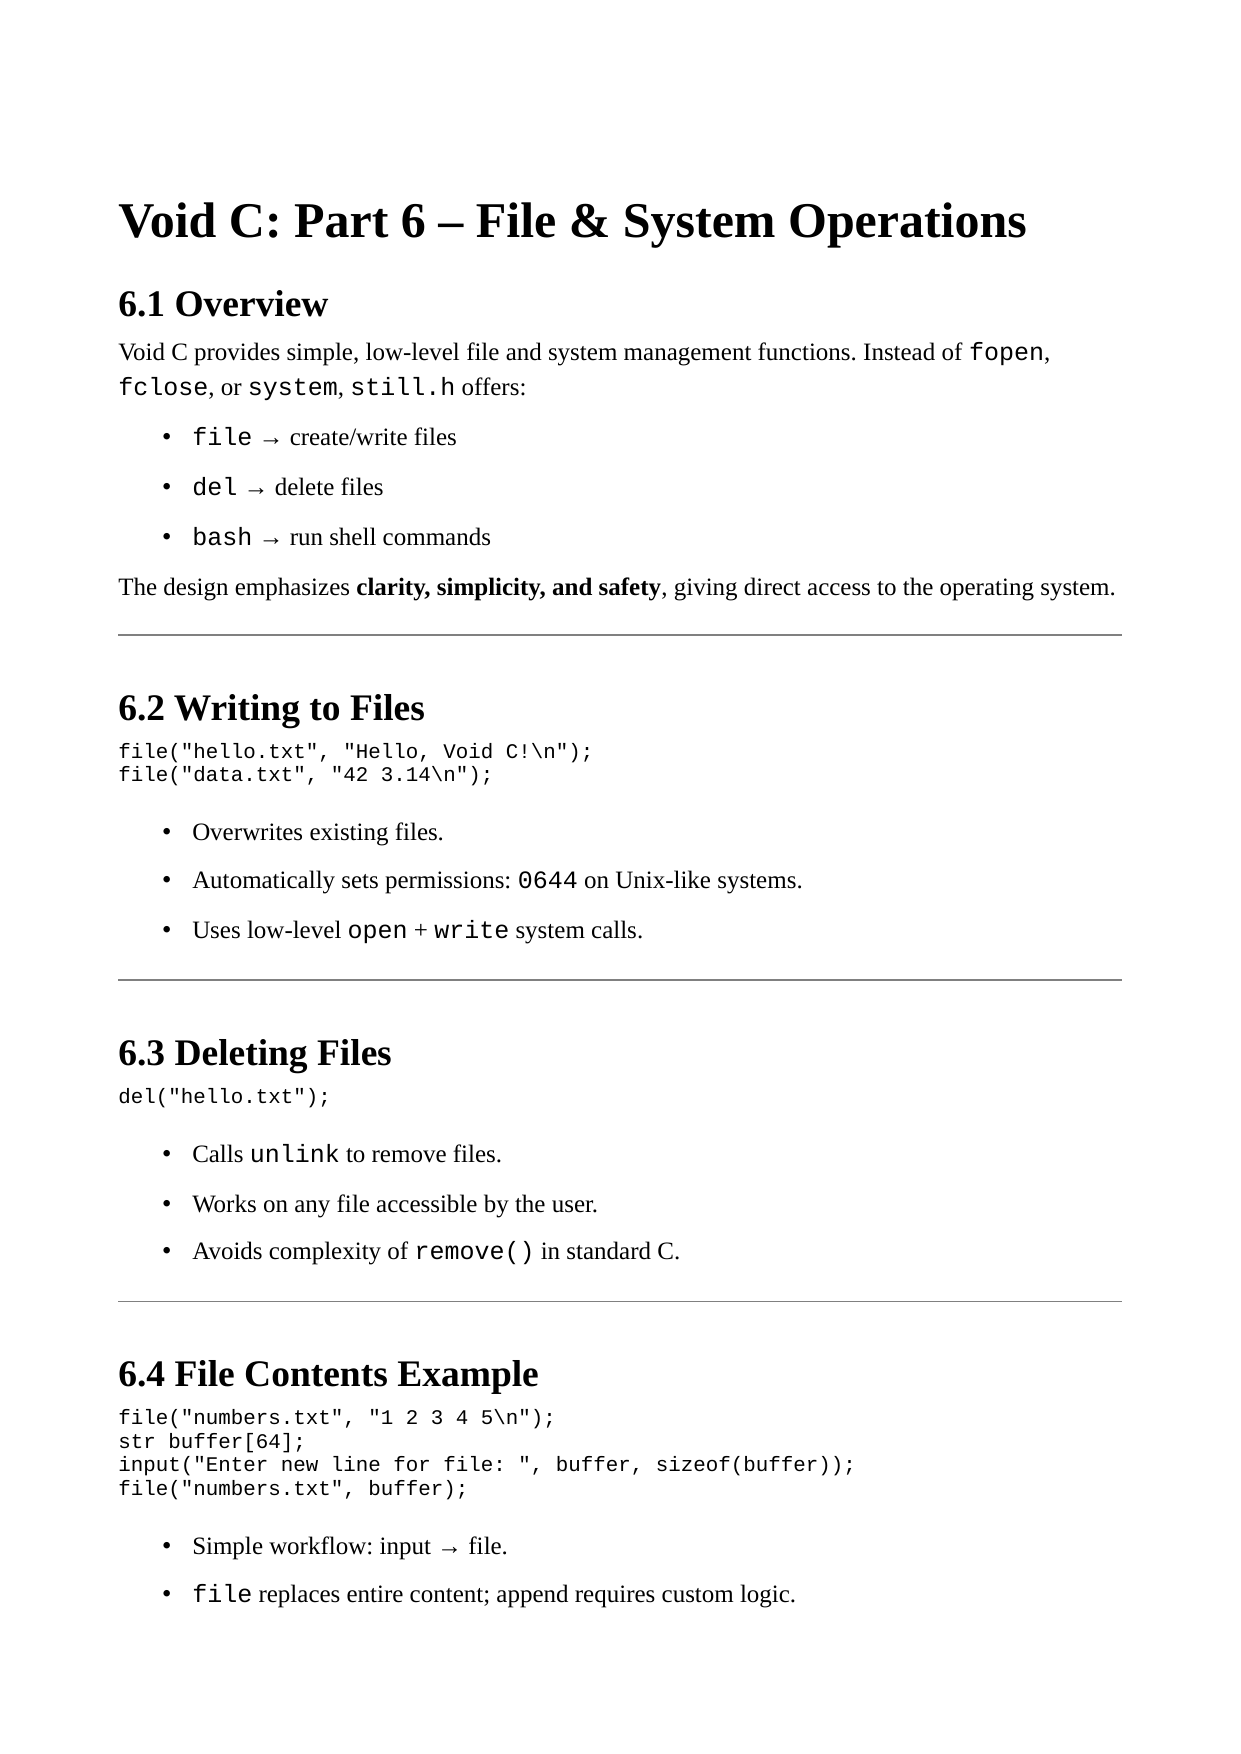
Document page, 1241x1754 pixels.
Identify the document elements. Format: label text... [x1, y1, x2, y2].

text file("data.txt", "42 3.14\n"); [118, 764, 1122, 788]
text del("hello.txt"); [118, 1086, 1122, 1109]
list file replaces entire content; append requires custom logic. [162, 1579, 1122, 1610]
text str buffer[64]; [118, 1431, 1122, 1454]
text The design emphasizes clarity, simplicity, and safety, giving direct access to the operating system. [118, 572, 1122, 601]
list Simple workflow: input → file. [162, 1531, 1122, 1560]
list Works on any file accessible by the user. [162, 1189, 1122, 1218]
text file("numbers.txt", buffer); [118, 1478, 1122, 1502]
subtitle 6.2 Writing to Files [118, 685, 1122, 728]
list file → create/write files [162, 422, 1122, 453]
list Automatically sets permissions: 0644 on Unix-like systems. [162, 865, 1122, 896]
list Avoids complexity of remove() in standard C. [162, 1236, 1122, 1267]
list Uses low-level open + write system calls. [162, 915, 1122, 946]
subtitle 6.4 File Contents Example [118, 1352, 1122, 1395]
text file("hello.txt", "Hello, Void C!\n"); [118, 741, 1122, 764]
subtitle Void C: Part 6 – File & System Operations [118, 191, 1122, 248]
subtitle 6.1 Overview [118, 282, 1122, 325]
subtitle 6.3 Deleting Files [118, 1030, 1122, 1073]
text file("numbers.txt", "1 2 3 4 5\n"); [118, 1407, 1122, 1431]
list del → delete files [162, 472, 1122, 503]
list Calls unlink to remove files. [162, 1139, 1122, 1170]
list Overwrites existing files. [162, 817, 1122, 846]
list bash → run shell commands [162, 522, 1122, 553]
text input("Enter new line for file: ", buffer, sizeof(buffer)); [118, 1454, 1122, 1478]
text Void C provides simple, low-level file and system management functions. Instead of fopen, fclose, or system, still.h offers: [118, 337, 1122, 403]
